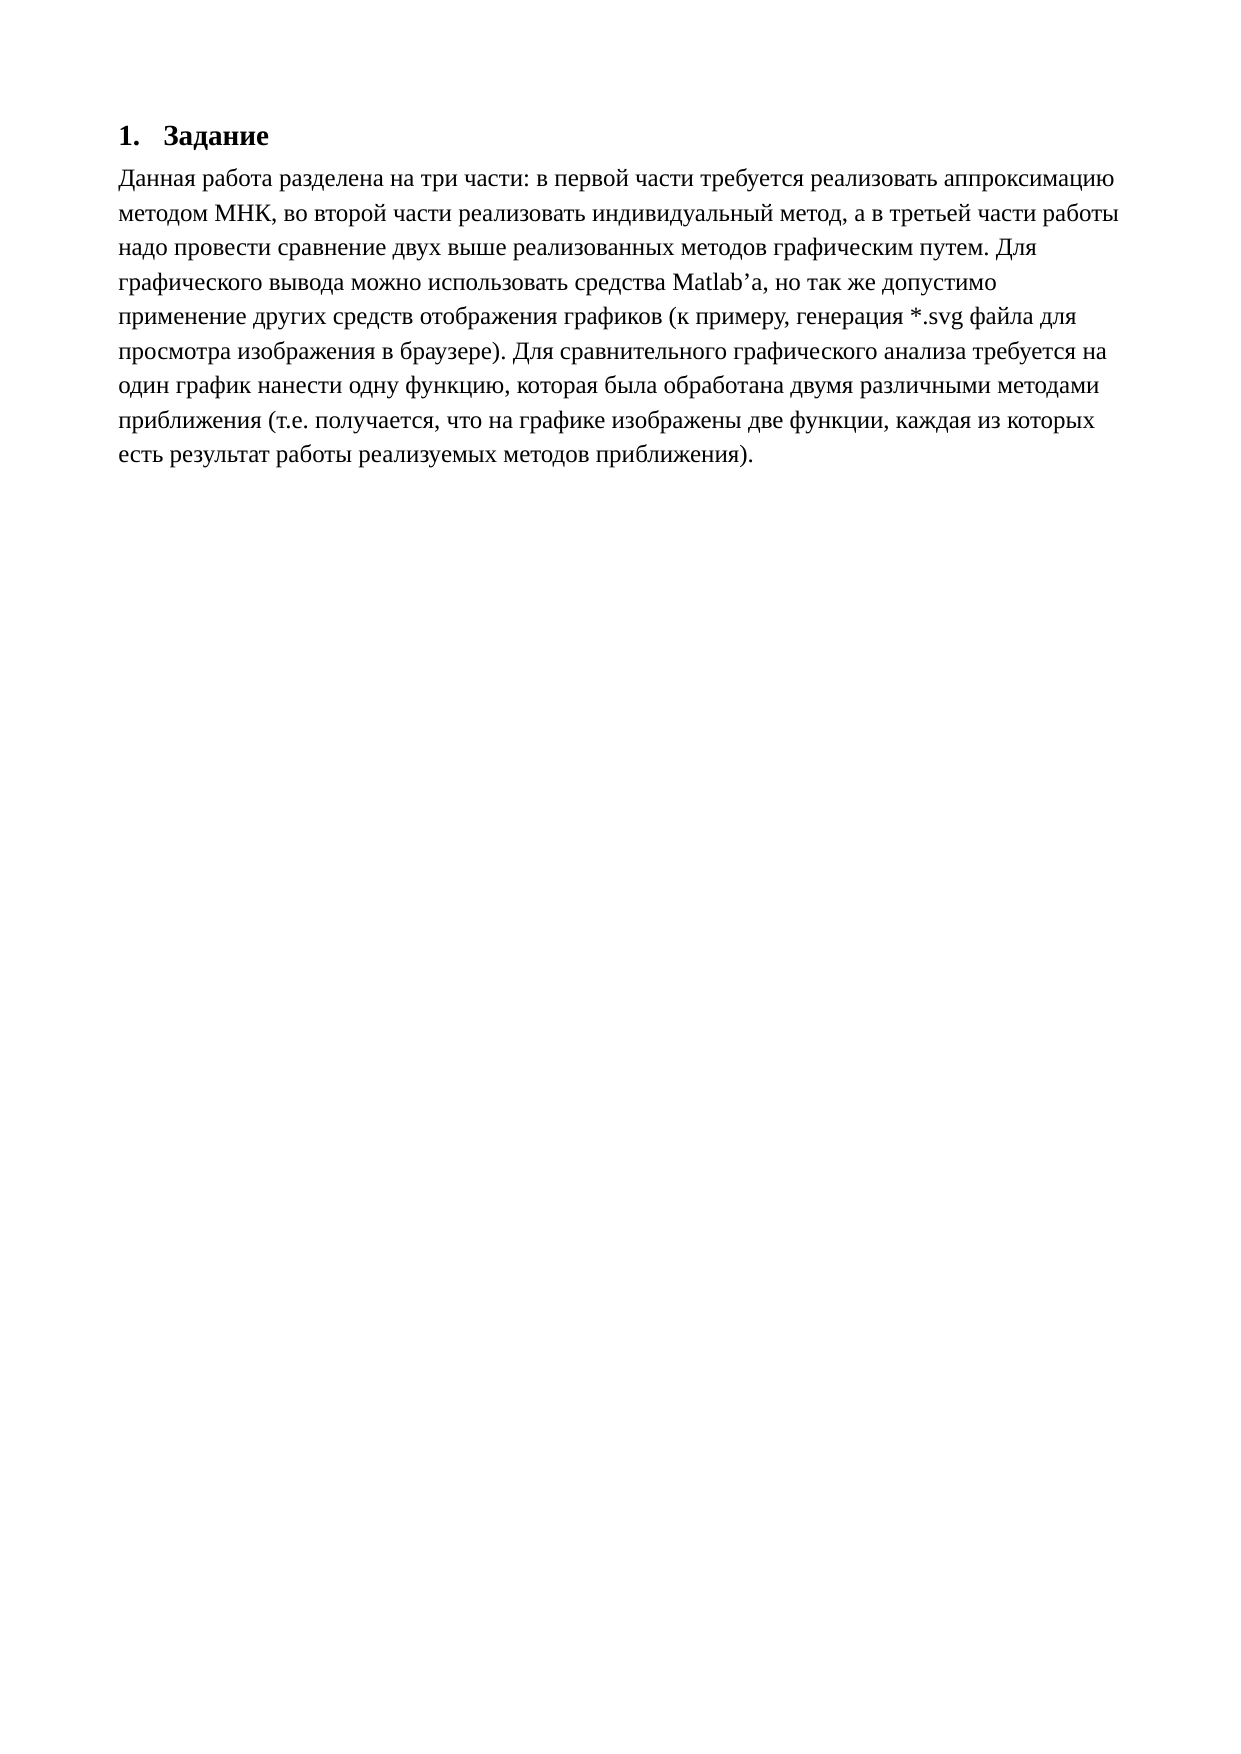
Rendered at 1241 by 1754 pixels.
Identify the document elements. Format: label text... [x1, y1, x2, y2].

text Данная работа разделена на три части: в первой части требуется реализовать аппроксимацию методом МНК, во второй части реализовать индивидуальный метод, а в третьей части работы надо провести сравнение двух выше реализованных методов графическим путем. Для графического вывода можно использовать средства Matlab’а, но так же допустимо применение других средств отображения графиков (к примеру, генерация *.svg файла для просмотра изображения в браузере). Для сравнительного графического анализа требуется на один график нанести одну функцию, которая была обработана двумя различными методами приближения (т.е. получается, что на графике изображены две функции, каждая из которых есть результат работы реализуемых методов приближения). [118, 163, 1122, 468]
subtitle Задание [118, 118, 1122, 152]
